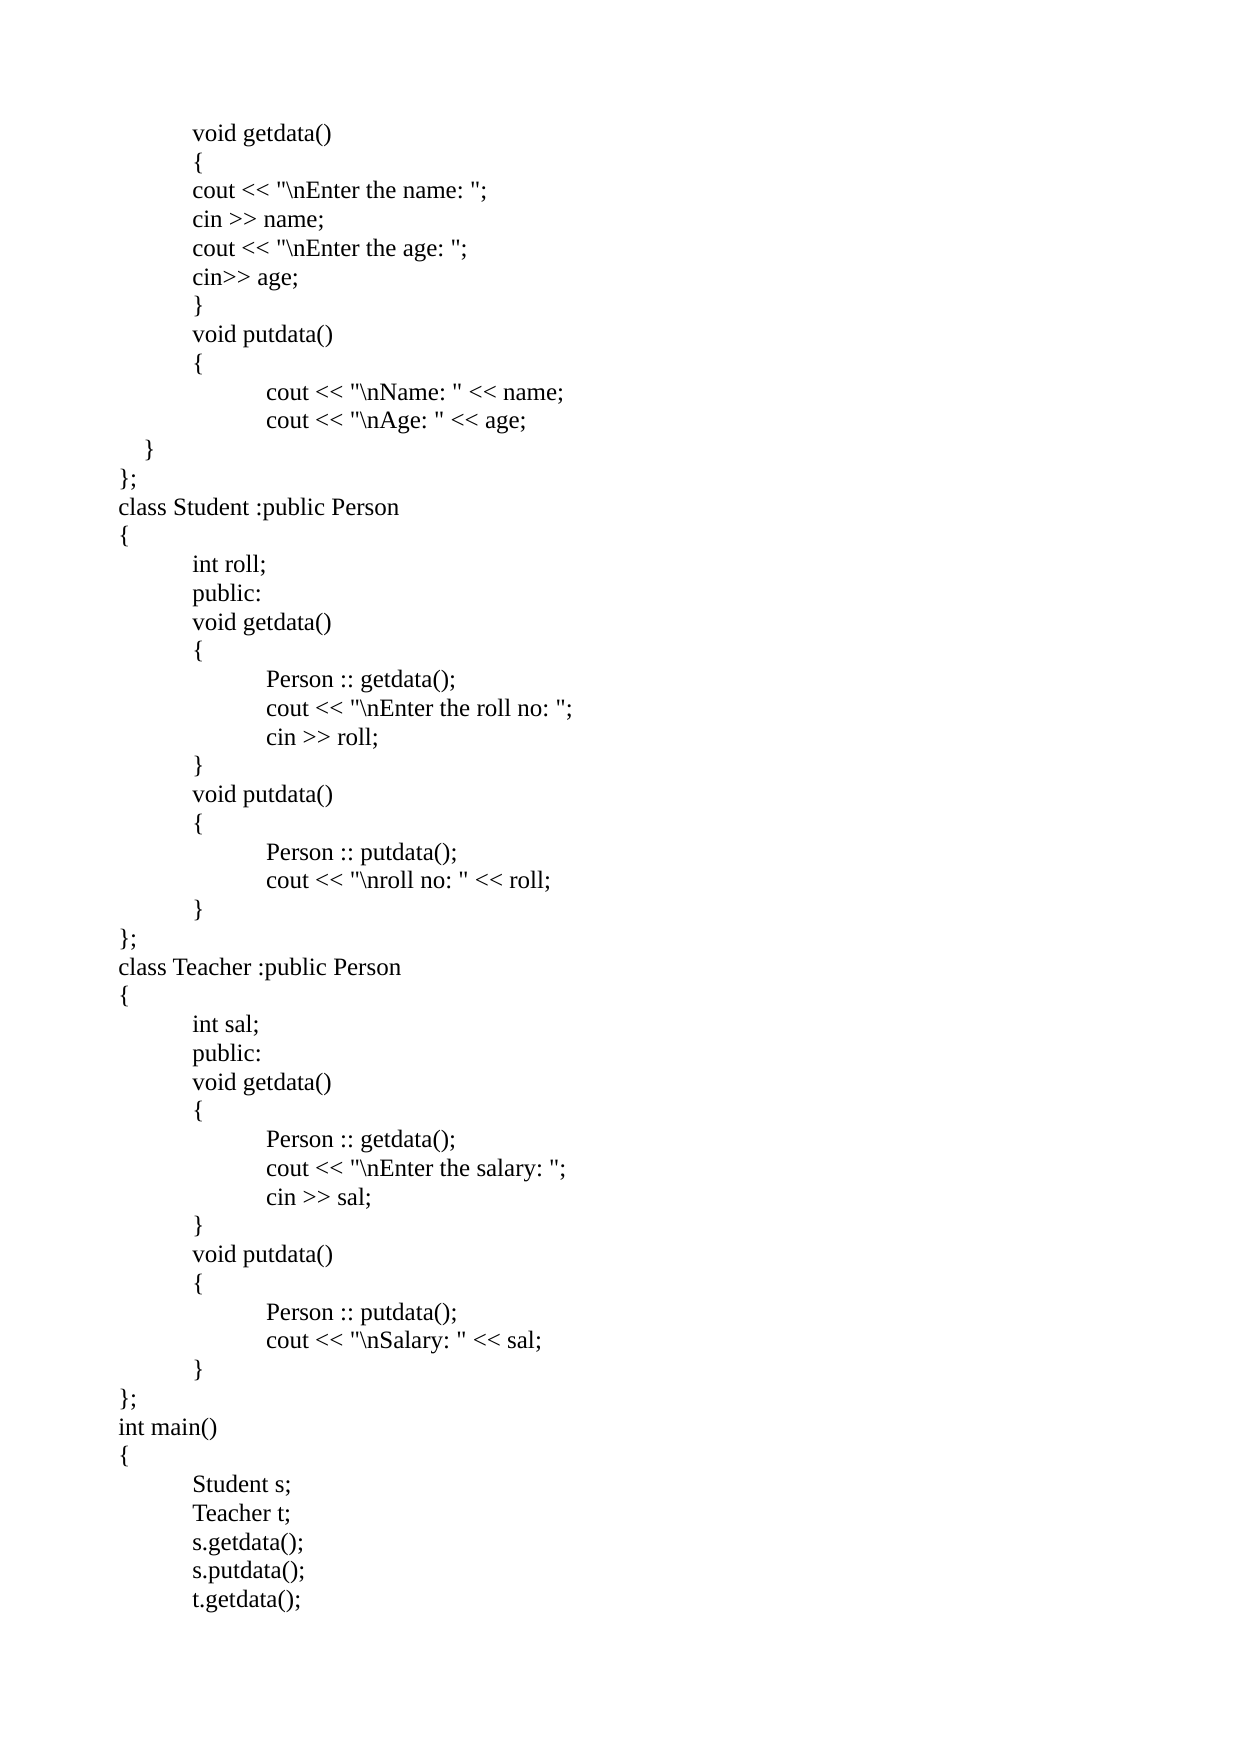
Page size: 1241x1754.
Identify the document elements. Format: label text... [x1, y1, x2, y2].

text void getdata() { cout << "\nEnter the name: "; cin >> name; cout << "\nEnter the age: "; cin>> age; } void putdata() { cout << "\nName: " << name; cout << "\nAge: " << age; } }; class Student :public Person { int roll; public: void getdata() { Person :: getdata(); cout << "\nEnter the roll no: "; cin >> roll; } void putdata() { Person :: putdata(); cout << "\nroll no: " << roll; } }; class Teacher :public Person { int sal; public: void getdata() { Person :: getdata(); cout << "\nEnter the salary: "; cin >> sal; } void putdata() { Person :: putdata(); cout << "\nSalary: " << sal; } }; int main() { Student s; Teacher t; s.getdata(); s.putdata(); t.getdata(); [118, 118, 1122, 1613]
